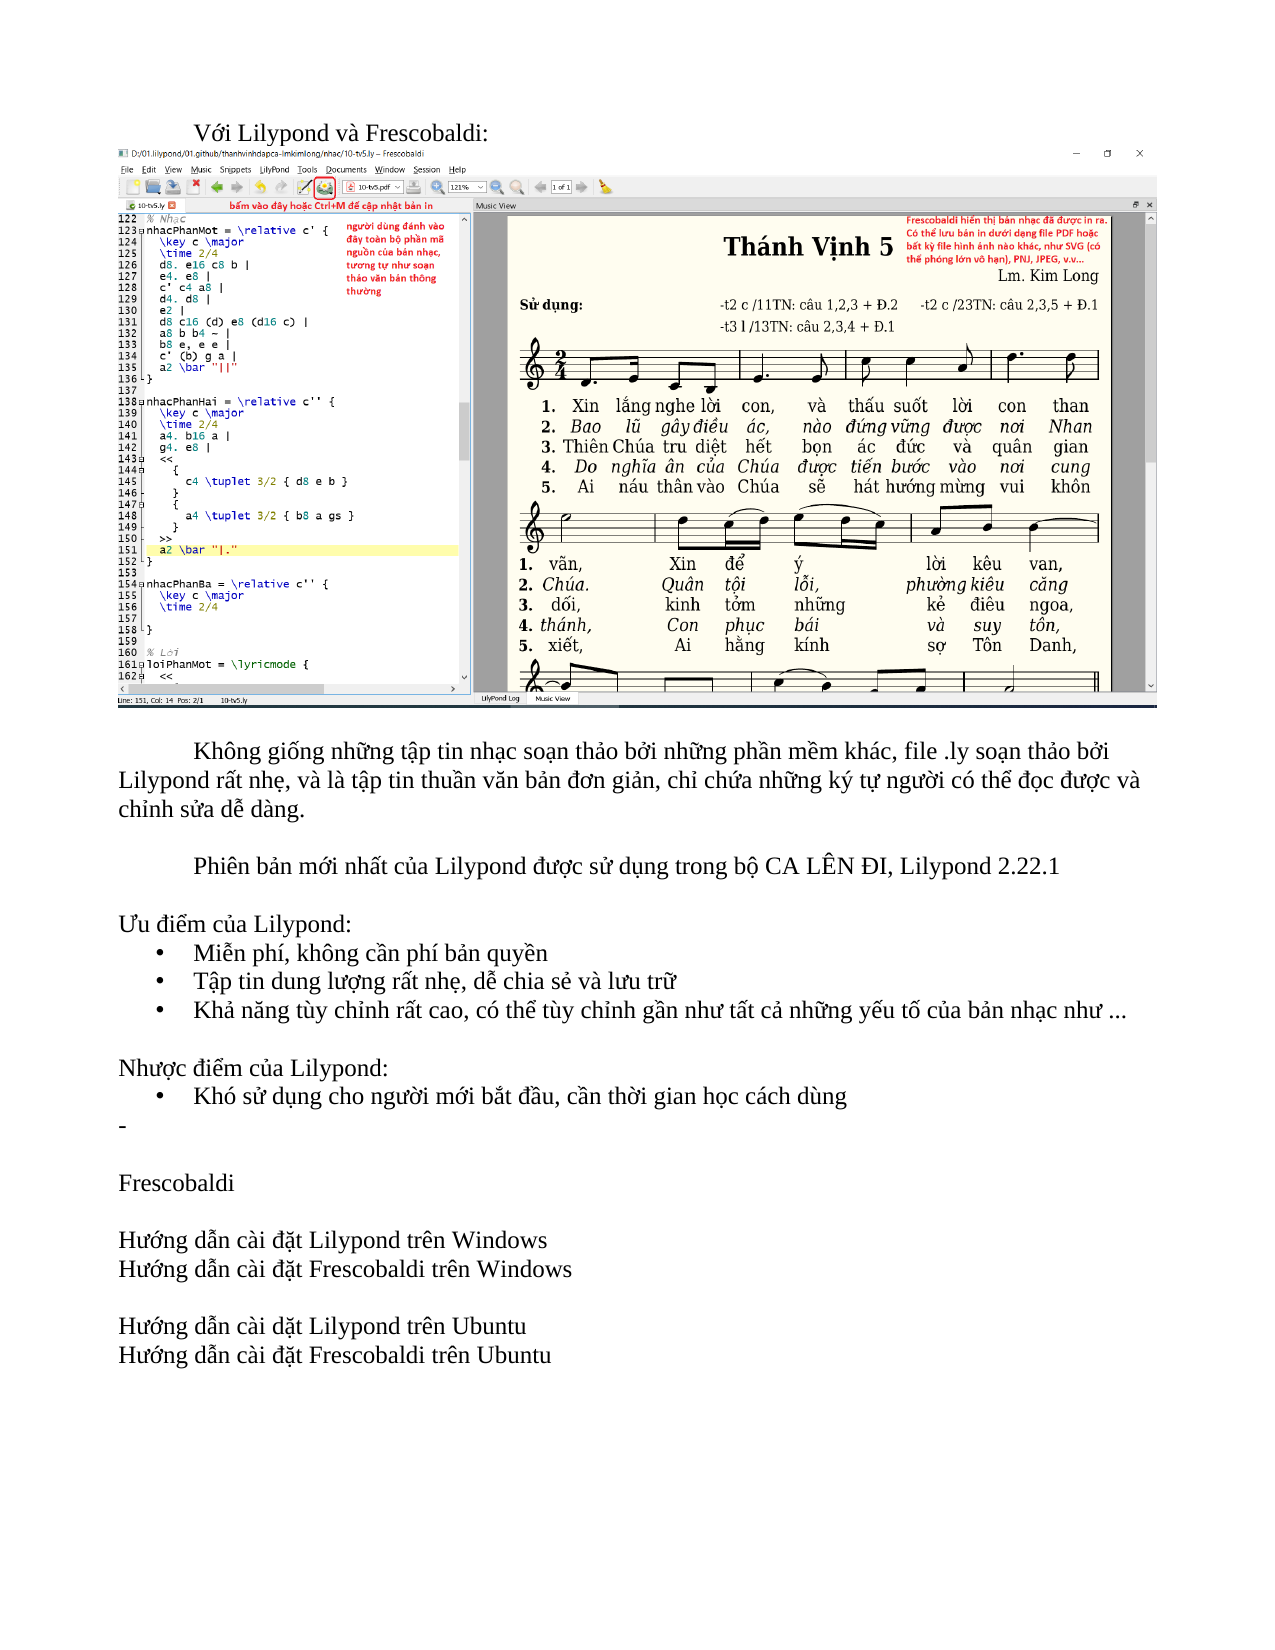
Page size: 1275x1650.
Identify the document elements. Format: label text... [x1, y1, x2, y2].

text Frescobaldi [118, 1168, 1157, 1196]
text Hướng dẫn cài đặt Frescobaldi trên Ubuntu [118, 1340, 1157, 1369]
list Miễn phí, không cần phí bản quyền [156, 938, 1157, 966]
list Tập tin dung lượng rất nhẹ, dễ chia sẻ và lưu trữ [156, 966, 1157, 995]
text Ưu điểm của Lilypond: [118, 909, 1157, 938]
text Phiên bản mới nhất của Lilypond được sử dụng trong bộ CA LÊN ĐI, Lilypond 2.22.1 [118, 851, 1157, 880]
text - [118, 1110, 1157, 1139]
text Nhược điểm của Lilypond: [118, 1053, 1157, 1081]
text Hướng dẫn cài dặt Lilypond trên Ubuntu [118, 1311, 1157, 1340]
list Khả năng tùy chỉnh rất cao, có thể tùy chỉnh gần như tất cả những yếu tố của bản nhạc như ... [156, 995, 1157, 1024]
list Khó sử dụng cho người mới bắt đầu, cần thời gian học cách dùng [156, 1081, 1157, 1110]
text Không giống những tập tin nhạc soạn thảo bởi những phần mềm khác, file .ly soạn thảo bởi Lilypond rất nhẹ, và là tập tin thuần văn bản đơn giản, chỉ chứa những ký tự người có thể đọc được và chỉnh sửa dễ dàng. [118, 736, 1157, 823]
text Hướng dẫn cài đặt Frescobaldi trên Windows [118, 1254, 1157, 1283]
picture [118, 146, 1157, 708]
text Với Lilypond và Frescobaldi: [118, 118, 1157, 146]
text Hướng dẫn cài đặt Lilypond trên Windows [118, 1225, 1157, 1254]
